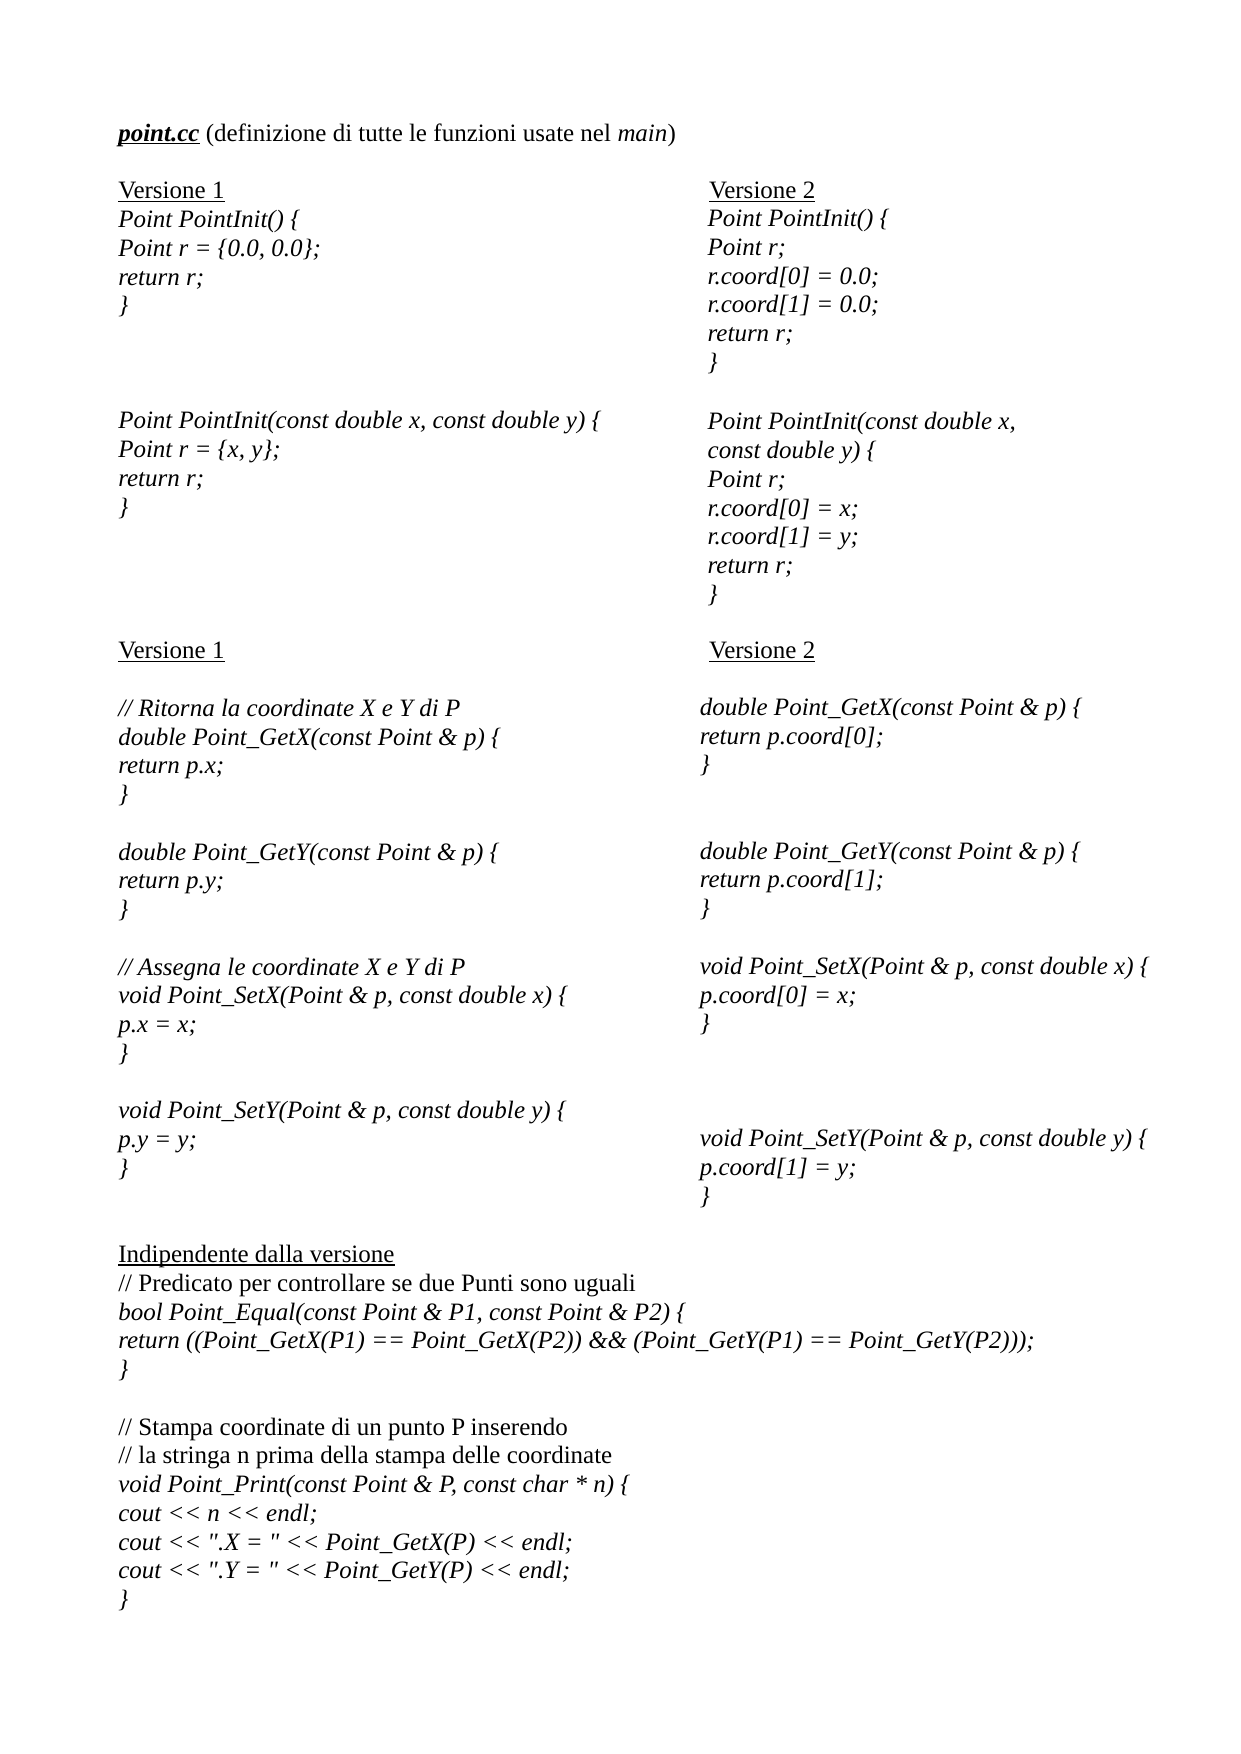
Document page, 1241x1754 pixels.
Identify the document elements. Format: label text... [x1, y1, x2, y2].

text Versione 1 Versione 2 [118, 176, 1122, 204]
text } [118, 894, 1122, 923]
text return r; [118, 262, 1122, 291]
text // la stringa n prima della stampa delle coordinate [118, 1441, 1122, 1469]
text p.x = x; [118, 1009, 1122, 1038]
text return p.x; [118, 751, 1122, 779]
text return r; [118, 463, 1122, 492]
text } [118, 1153, 1122, 1182]
text void Point_SetY(Point & p, const double y) { [118, 1096, 1122, 1124]
text // Predicato per controllare se due Punti sono uguali [118, 1268, 1122, 1297]
text } [118, 779, 1122, 808]
text // Stampa coordinate di un punto P inserendo [118, 1412, 1122, 1441]
text bool Point_Equal(const Point & P1, const Point & P2) { [118, 1297, 1122, 1326]
text } [118, 492, 1122, 521]
text Point PointInit(const double x, const double y) { [118, 406, 1122, 434]
text } [118, 1038, 1122, 1067]
text // Assegna le coordinate X e Y di P [118, 952, 1122, 981]
text void Point_Print(const Point & P, const char * n) { [118, 1469, 1122, 1498]
text p.y = y; [118, 1124, 1122, 1153]
text Indipendente dalla versione [118, 1239, 1122, 1268]
text return p.y; [118, 866, 1122, 894]
text return ((Point_GetX(P1) == Point_GetX(P2)) && (Point_GetY(P1) == Point_GetY(P2))); [118, 1326, 1122, 1354]
text Point r = {x, y}; [118, 434, 1122, 463]
text // Ritorna la coordinate X e Y di P [118, 693, 1122, 722]
text Point r = {0.0, 0.0}; [118, 233, 1122, 262]
text } [118, 1354, 1122, 1383]
text } [118, 291, 1122, 319]
text point.cc (definizione di tutte le funzioni usate nel main) [118, 118, 1122, 147]
text double Point_GetY(const Point & p) { [118, 837, 1122, 866]
text void Point_SetX(Point & p, const double x) { [118, 981, 1122, 1009]
text cout << n << endl; [118, 1498, 1122, 1527]
text Versione 1 Versione 2 [118, 636, 1122, 664]
text cout << ".Y = " << Point_GetY(P) << endl; [118, 1556, 1122, 1584]
text } [118, 1584, 1122, 1613]
text double Point_GetX(const Point & p) { [118, 722, 1122, 751]
text Point PointInit() { [118, 204, 1122, 233]
text cout << ".X = " << Point_GetX(P) << endl; [118, 1527, 1122, 1556]
